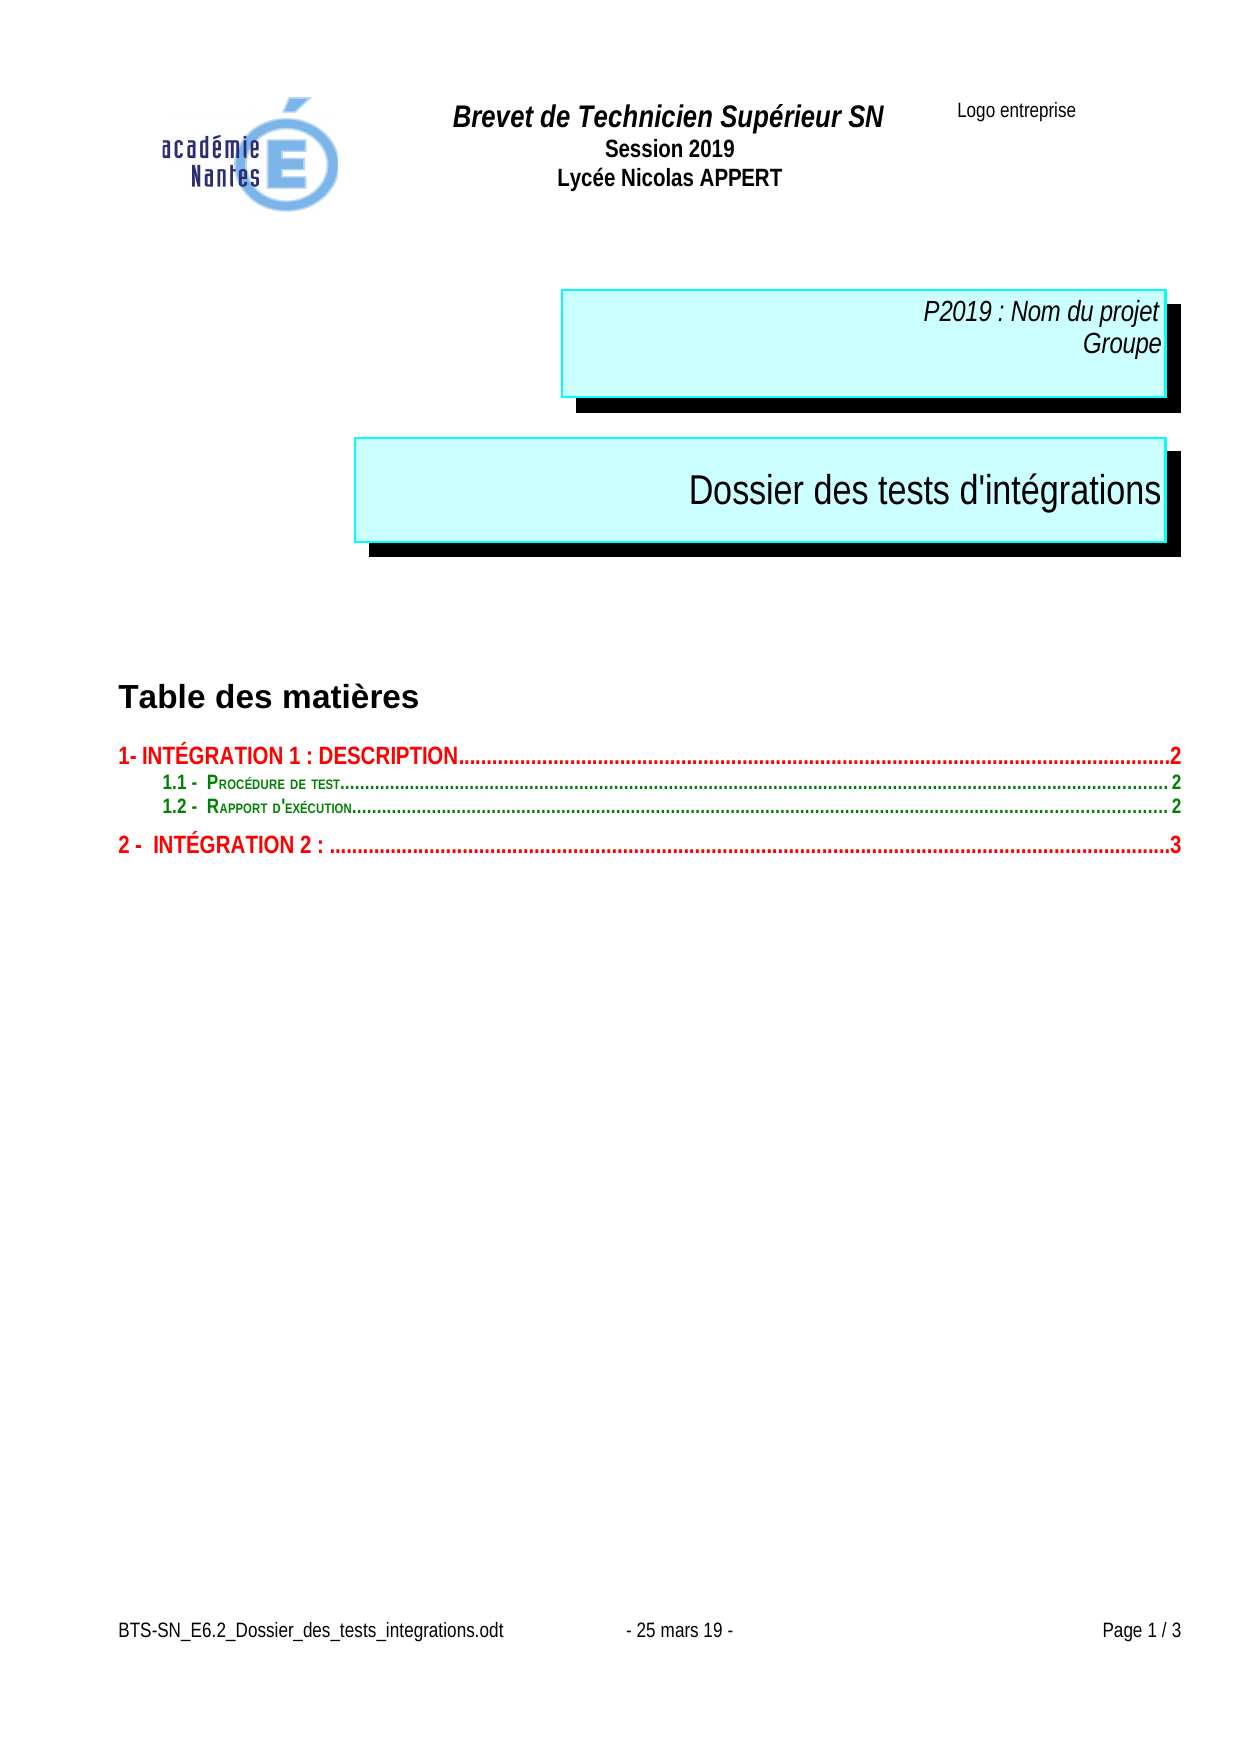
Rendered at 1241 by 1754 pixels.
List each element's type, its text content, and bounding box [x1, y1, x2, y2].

text 1.1 - Procédure de test 2 [162, 769, 1181, 793]
text 1- Intégration 1 : Description 2 [118, 741, 1181, 769]
text Groupe [563, 322, 1164, 355]
text 2 - Intégration 2 : ... 3 [118, 830, 1181, 859]
text 1.2 - Rapport d'exécution 2 [162, 793, 1181, 817]
text P2019 : Nom du projet [563, 291, 1164, 322]
text Dossier des tests d'intégrations [356, 461, 1164, 509]
picture [162, 97, 339, 212]
subtitle Table des matières [118, 678, 1181, 716]
